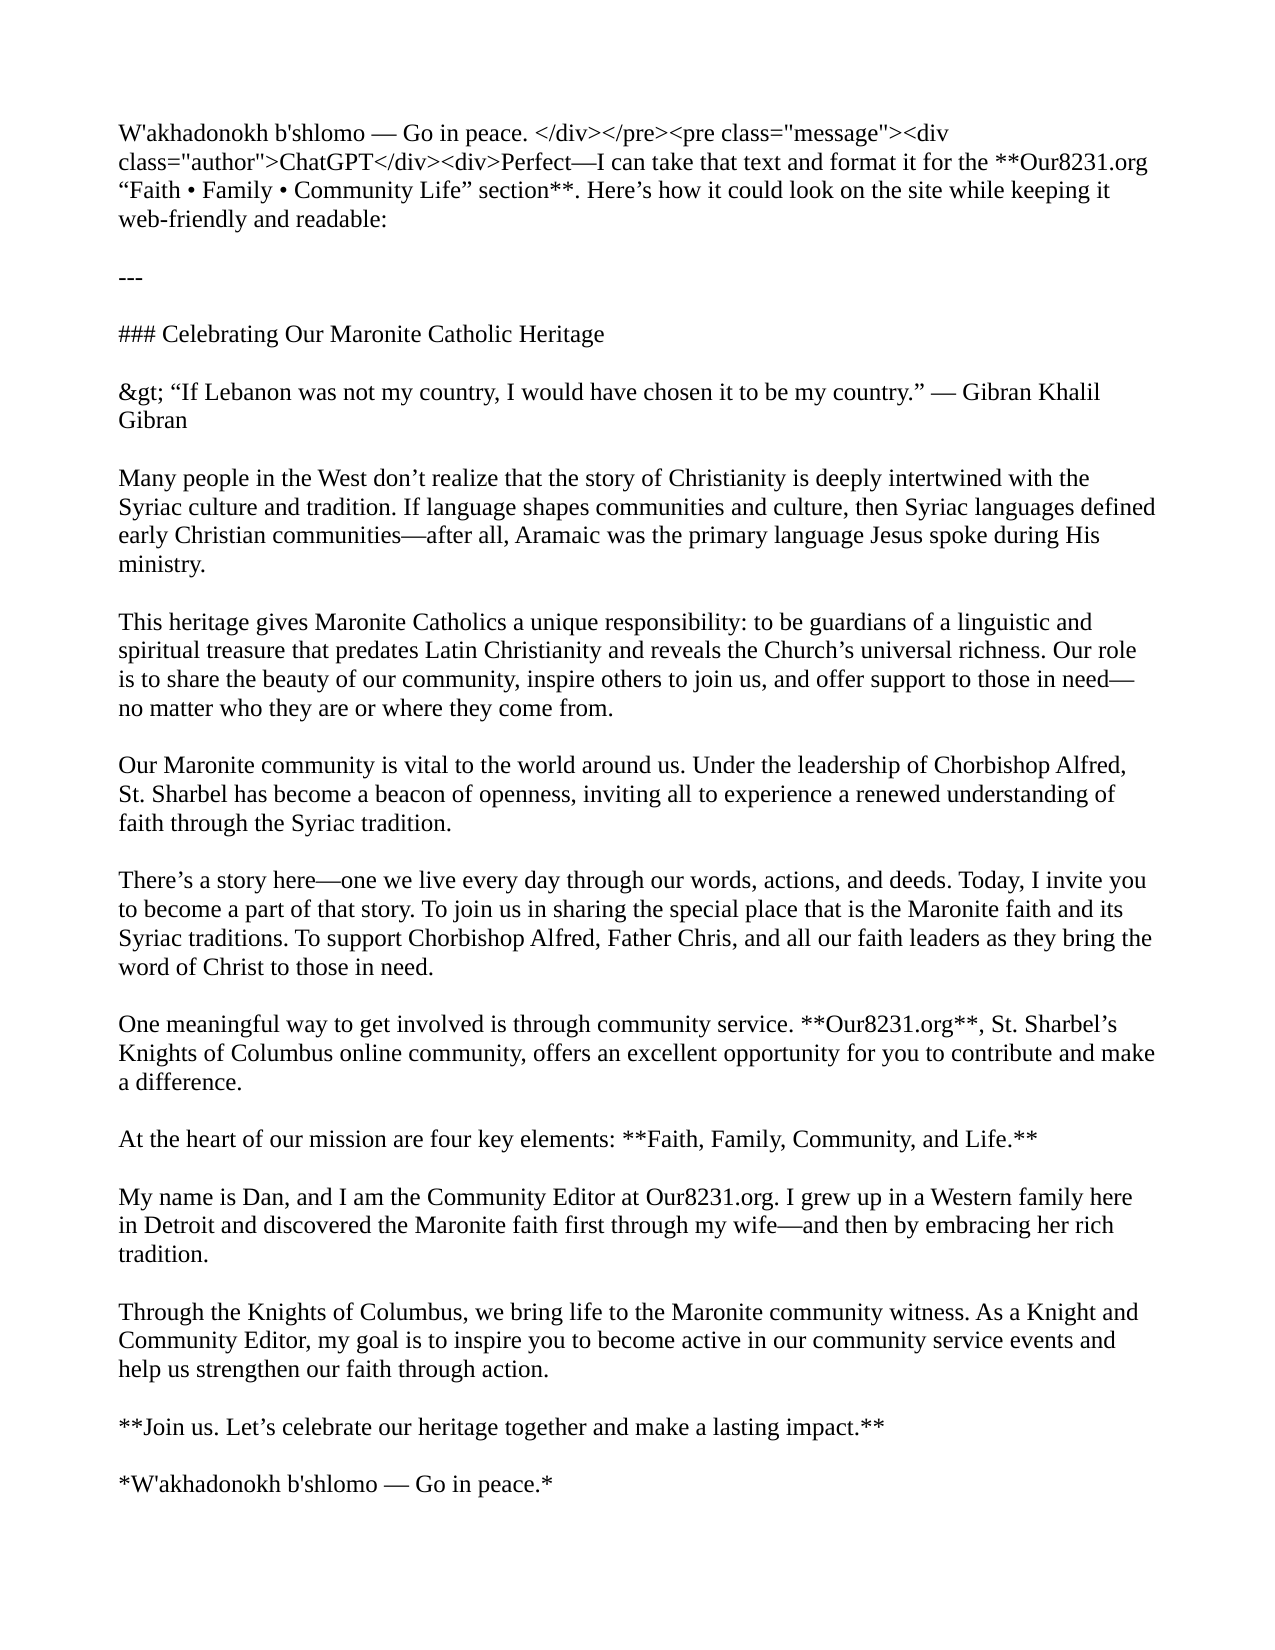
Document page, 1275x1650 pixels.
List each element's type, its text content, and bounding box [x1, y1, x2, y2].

text ### Celebrating Our Maronite Catholic Heritage [118, 319, 1157, 348]
text This heritage gives Maronite Catholics a unique responsibility: to be guardians of a linguistic and spiritual treasure that predates Latin Christianity and reveals the Church’s universal richness. Our role is to share the beauty of our community, inspire others to join us, and offer support to those in need—no matter who they are or where they come from. [118, 607, 1157, 722]
text --- [118, 262, 1157, 291]
text *W'akhadonokh b'shlomo — Go in peace.* [118, 1469, 1157, 1498]
text Through the Knights of Columbus, we bring life to the Maronite community witness. As a Knight and Community Editor, my goal is to inspire you to become active in our community service events and help us strengthen our faith through action. [118, 1297, 1157, 1383]
text Many people in the West don’t realize that the story of Christianity is deeply intertwined with the Syriac culture and tradition. If language shapes communities and culture, then Syriac languages defined early Christian communities—after all, Aramaic was the primary language Jesus spoke during His ministry. [118, 463, 1157, 578]
text There’s a story here—one we live every day through our words, actions, and deeds. Today, I invite you to become a part of that story. To join us in sharing the special place that is the Maronite faith and its Syriac traditions. To support Chorbishop Alfred, Father Chris, and all our faith leaders as they bring the word of Christ to those in need. [118, 866, 1157, 981]
text Our Maronite community is vital to the world around us. Under the leadership of Chorbishop Alfred, St. Sharbel has become a beacon of openness, inviting all to experience a renewed understanding of faith through the Syriac tradition. [118, 751, 1157, 837]
text **Join us. Let’s celebrate our heritage together and make a lasting impact.** [118, 1412, 1157, 1441]
text &gt; “If Lebanon was not my country, I would have chosen it to be my country.” — Gibran Khalil Gibran [118, 377, 1157, 434]
text One meaningful way to get involved is through community service. **Our8231.org**, St. Sharbel’s Knights of Columbus online community, offers an excellent opportunity for you to contribute and make a difference. [118, 1009, 1157, 1096]
text At the heart of our mission are four key elements: **Faith, Family, Community, and Life.** [118, 1124, 1157, 1153]
text My name is Dan, and I am the Community Editor at Our8231.org. I grew up in a Western family here in Detroit and discovered the Maronite faith first through my wife—and then by embracing her rich tradition. [118, 1182, 1157, 1268]
text W'akhadonokh b'shlomo — Go in peace. </div></pre><pre class="message"><div class="author">ChatGPT</div><div>Perfect—I can take that text and format it for the **Our8231.org “Faith • Family • Community Life” section**. Here’s how it could look on the site while keeping it web-friendly and readable: [118, 118, 1157, 233]
